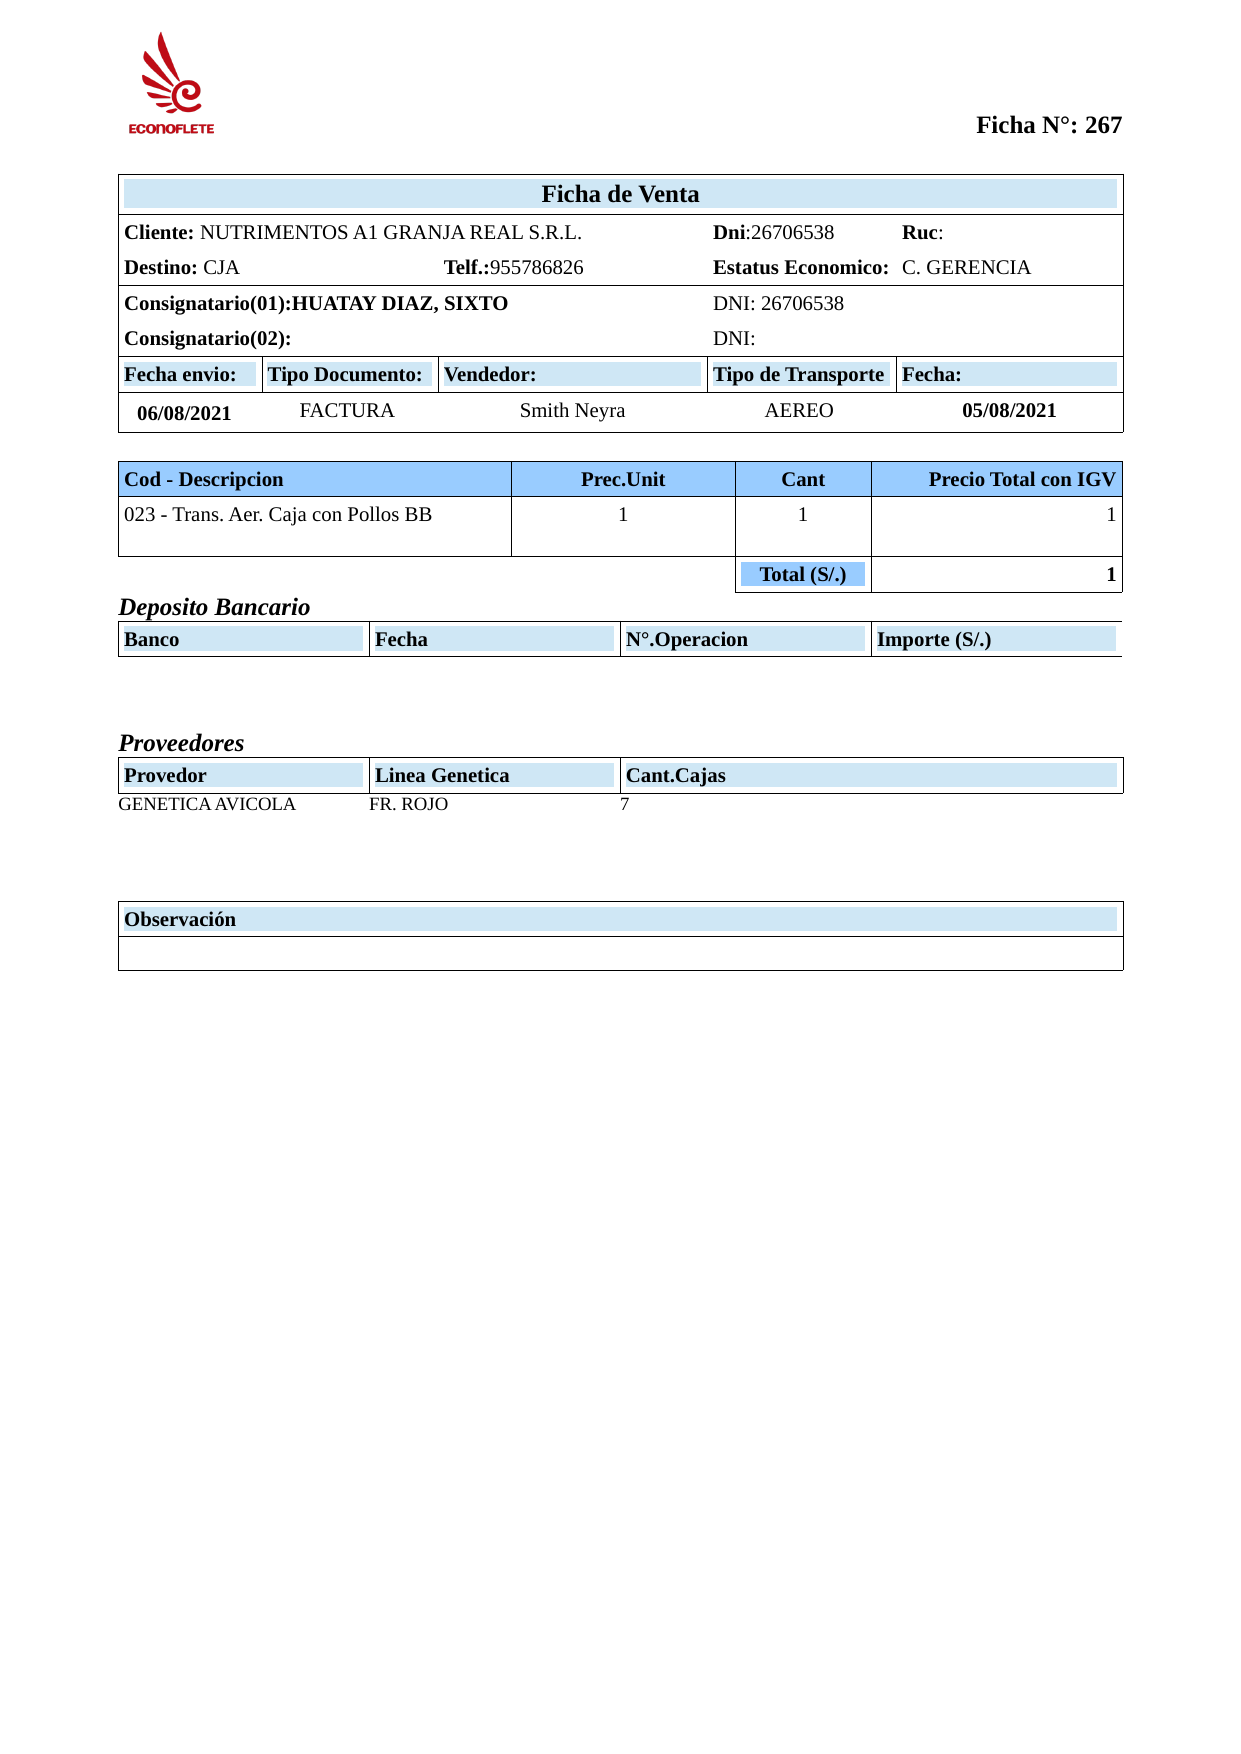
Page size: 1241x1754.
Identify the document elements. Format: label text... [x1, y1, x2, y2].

table_header Cant.Cajas [621, 758, 1123, 793]
table_cell Consignatario(01):HUATAY DIAZ, SIXTO [119, 286, 707, 321]
table_cell [620, 836, 1123, 858]
table_cell Dni:26706538 [707, 215, 896, 249]
table_cell Consignatario(02): [119, 321, 707, 356]
table_header Linea Genetica [370, 758, 620, 793]
picture [118, 31, 225, 134]
table_cell [871, 680, 1122, 704]
table_header Observación [119, 902, 1123, 936]
table_header Ficha de Venta [119, 175, 1123, 214]
table_header Precio Total con IGV [872, 462, 1122, 496]
table_cell [369, 705, 620, 728]
table_cell [620, 815, 1123, 836]
table_cell [369, 836, 620, 858]
table_header Provedor [119, 758, 369, 793]
table_header Cod - Descripcion [119, 462, 511, 496]
table_cell 1 [736, 497, 871, 556]
table_cell [118, 705, 369, 728]
table_cell [118, 557, 511, 592]
table_cell [369, 680, 620, 704]
table_cell Cliente: NUTRIMENTOS A1 GRANJA REAL S.R.L. [119, 215, 707, 249]
table_cell [620, 680, 871, 704]
text Deposito Bancario [118, 592, 1122, 621]
table_cell [118, 815, 369, 836]
table_cell 1 [872, 497, 1122, 556]
table_cell Tipo de Transporte [708, 357, 896, 392]
table_cell 06/08/2021 [119, 393, 262, 432]
table_cell Total (S/.) [736, 557, 871, 592]
table_cell 023 - Trans. Aer. Caja con Pollos BB [119, 497, 511, 556]
text Proveedores [118, 728, 1122, 757]
table_cell C. GERENCIA [896, 249, 1123, 285]
table_cell Tipo Documento: [263, 357, 438, 392]
table_cell Telf.:955786826 [438, 249, 707, 285]
table_header N°.Operacion [621, 622, 871, 656]
table_cell 1 [512, 497, 735, 556]
table_cell Vendedor: [439, 357, 707, 392]
table_cell [369, 879, 620, 901]
table_header Prec.Unit [512, 462, 735, 496]
table_header Importe (S/.) [872, 622, 1122, 656]
table_cell GENETICA AVICOLA [118, 794, 369, 814]
table_cell Smith Neyra [438, 393, 707, 432]
table_cell [369, 657, 620, 680]
table_cell AEREO [707, 393, 896, 432]
table_cell [118, 836, 369, 858]
table_cell [118, 657, 369, 680]
table_header Banco [119, 622, 369, 656]
table_cell 7 [620, 794, 1123, 814]
table_cell DNI: [707, 321, 1123, 356]
table_cell [620, 879, 1123, 901]
table_cell [118, 680, 369, 704]
table_cell FACTURA [262, 393, 438, 432]
table_cell DNI: 26706538 [707, 286, 1123, 321]
table_cell 05/08/2021 [896, 393, 1123, 432]
table_cell Estatus Economico: [707, 249, 896, 285]
table_cell [620, 705, 871, 728]
table_cell [369, 858, 620, 879]
table_cell Ruc: [896, 215, 1123, 249]
table_header Cant [736, 462, 871, 496]
table_header Fecha [370, 622, 620, 656]
table_cell [511, 557, 735, 592]
table_cell [620, 657, 871, 680]
table_cell [118, 858, 369, 879]
table_cell 1 [872, 557, 1122, 592]
table_cell [620, 858, 1123, 879]
table_cell [871, 657, 1122, 680]
table_cell [119, 937, 1123, 969]
table_cell Fecha envio: [119, 357, 262, 392]
table_cell [871, 705, 1122, 728]
table_cell Destino: CJA [119, 249, 438, 285]
table_cell [369, 815, 620, 836]
table_cell FR. ROJO [369, 794, 620, 814]
table_cell [118, 879, 369, 901]
table_cell Fecha: [897, 357, 1123, 392]
